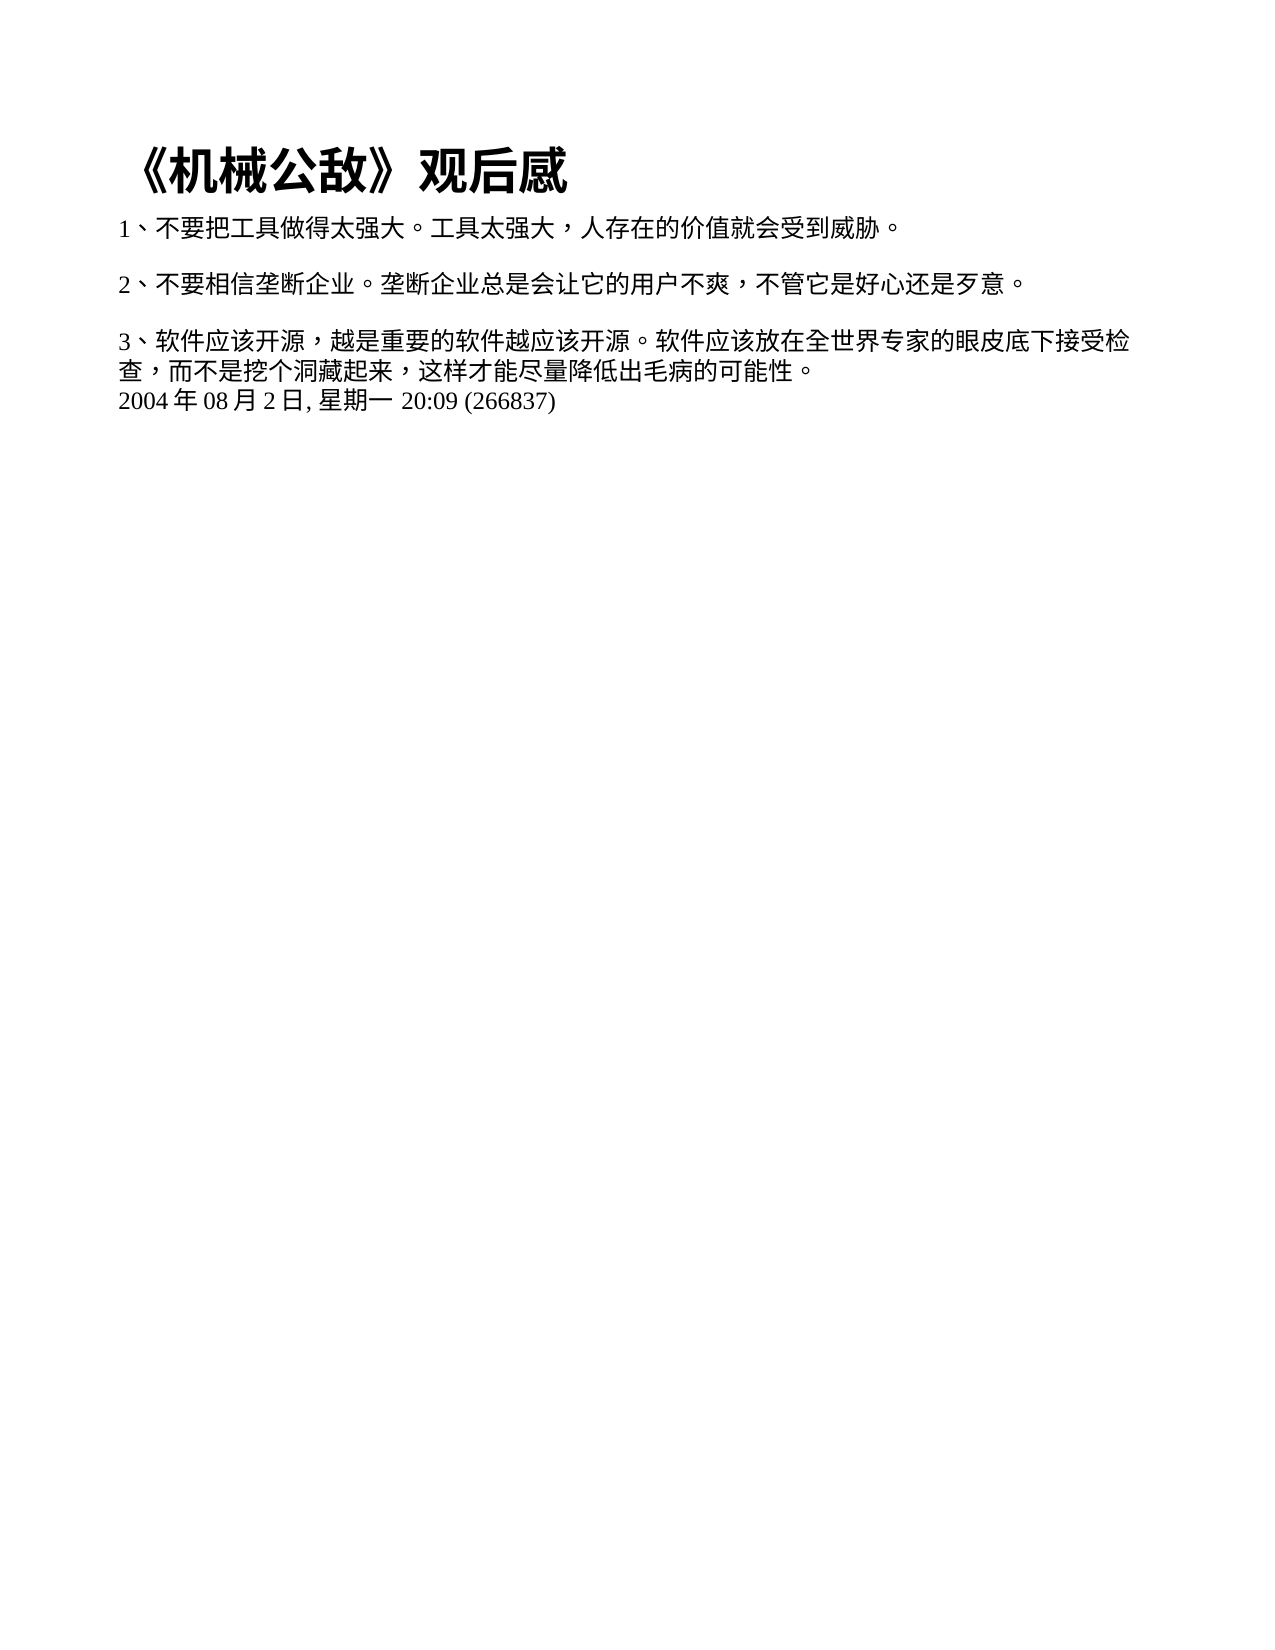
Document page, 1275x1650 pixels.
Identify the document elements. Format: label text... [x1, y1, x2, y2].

text 1、不要把工具做得太强大。工具太强大，人存在的价值就会受到威胁。 [118, 214, 1157, 243]
text 3、软件应该开源，越是重要的软件越应该开源。软件应该放在全世界专家的眼皮底下接受检查，而不是挖个洞藏起来，这样才能尽量降低出毛病的可能性。 [118, 328, 1157, 386]
text 2004年08月2日, 星期一 20:09 (266837) [118, 386, 1157, 415]
subtitle 《机械公敌》观后感 [118, 143, 1157, 201]
text 2、不要相信垄断企业。垄断企业总是会让它的用户不爽，不管它是好心还是歹意。 [118, 271, 1157, 300]
